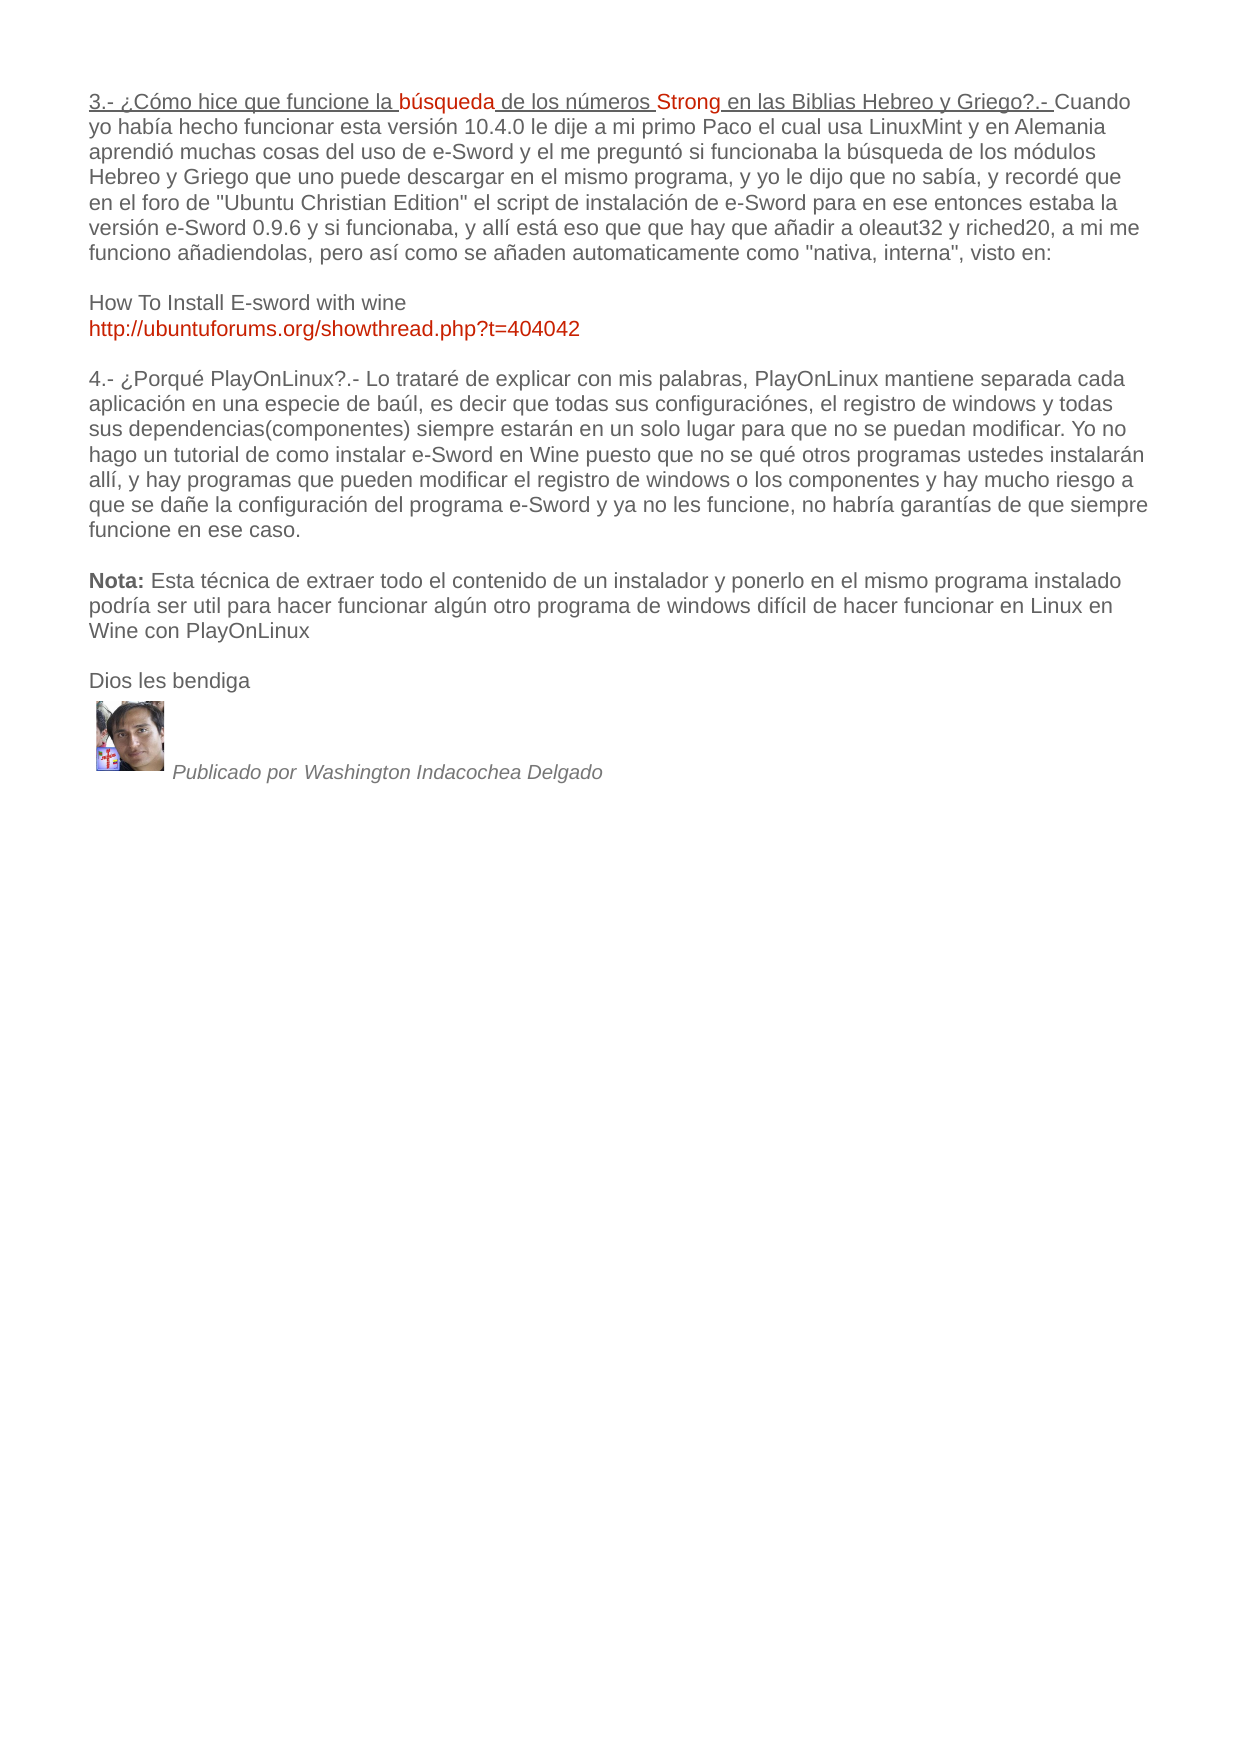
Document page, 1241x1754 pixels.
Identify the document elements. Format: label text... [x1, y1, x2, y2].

text Publicado por Washington Indacochea Delgado [96, 701, 1174, 784]
text 3.- ¿Cómo hice que funcione la búsqueda de los números Strong en las Biblias Hebreo y Griego?.- Cuando yo había hecho funcionar esta versión 10.4.0 le dije a mi primo Paco el cual usa LinuxMint y en Alemania aprendió muchas cosas del uso de e-Sword y el me preguntó si funcionaba la búsqueda de los módulos Hebreo y Griego que uno puede descargar en el mismo programa, y yo le dijo que no sabía, y recordé que en el foro de "Ubuntu Christian Edition" el script de instalación de e-Sword para en ese entonces estaba la versión e-Sword 0.9.6 y si funcionaba, y allí está eso que que hay que añadir a oleaut32 y riched20, a mi me funciono añadiendolas, pero así como se añaden automaticamente como "nativa, interna", visto en: How To Install E-sword with wine http://ubuntuforums.org/showthread.php?t=404042 4.- ¿Porqué PlayOnLinux?.- Lo trataré de explicar con mis palabras, PlayOnLinux mantiene separada cada aplicación en una especie de baúl, es decir que todas sus configuraciónes, el registro de windows y todas sus dependencias(componentes) siempre estarán en un solo lugar para que no se puedan modificar. Yo no hago un tutorial de como instalar e-Sword en Wine puesto que no se qué otros programas ustedes instalarán allí, y hay programas que pueden modificar el registro de windows o los componentes y hay mucho riesgo a que se dañe la configuración del programa e-Sword y ya no les funcione, no habría garantías de que siempre funcione en ese caso. Nota: Esta técnica de extraer todo el contenido de un instalador y ponerlo en el mismo programa instalado podría ser util para hacer funcionar algún otro programa de windows difícil de hacer funcionar en Linux en Wine con PlayOnLinux Dios les bendiga [88, 88, 1152, 693]
picture [96, 701, 165, 771]
